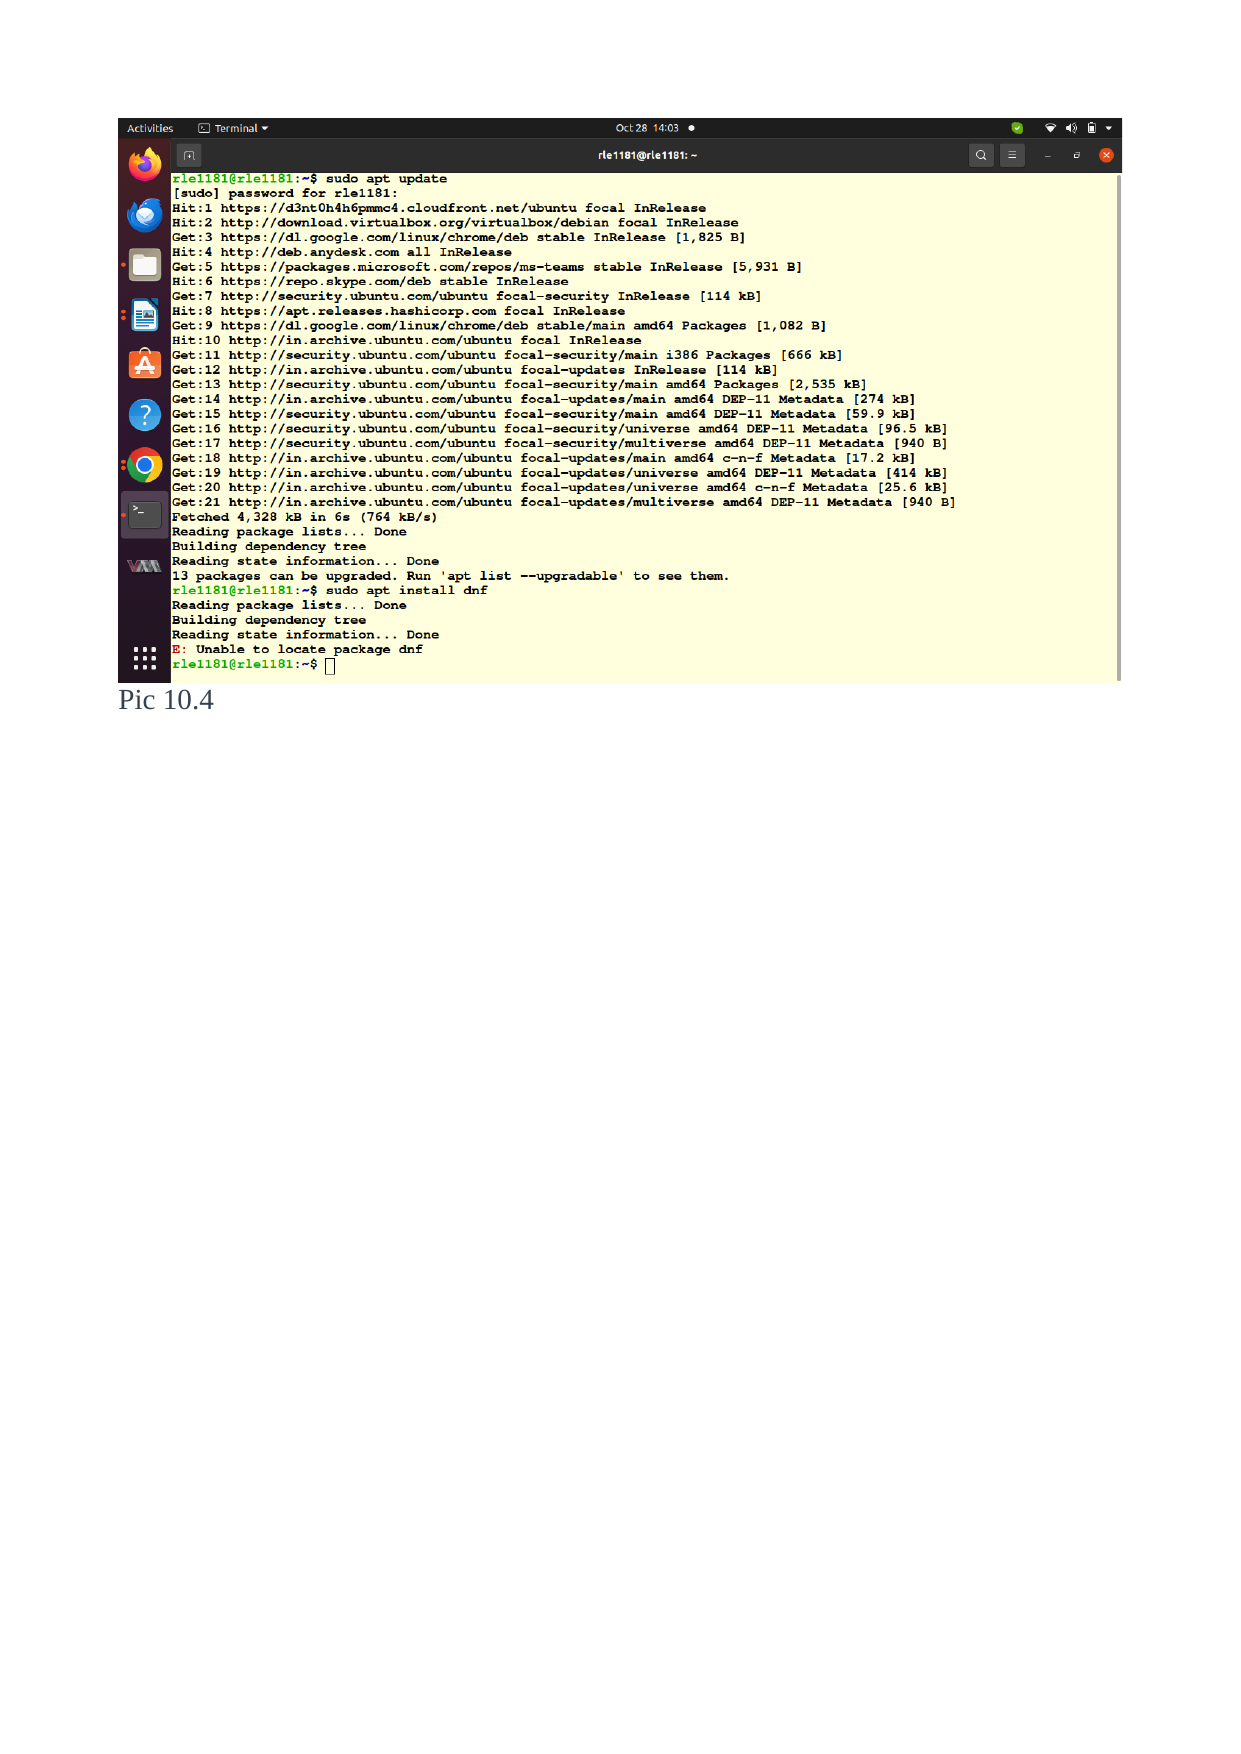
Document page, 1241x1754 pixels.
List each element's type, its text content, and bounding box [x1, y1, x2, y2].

text Pic 10.4 [118, 683, 1122, 716]
picture [118, 118, 1123, 683]
